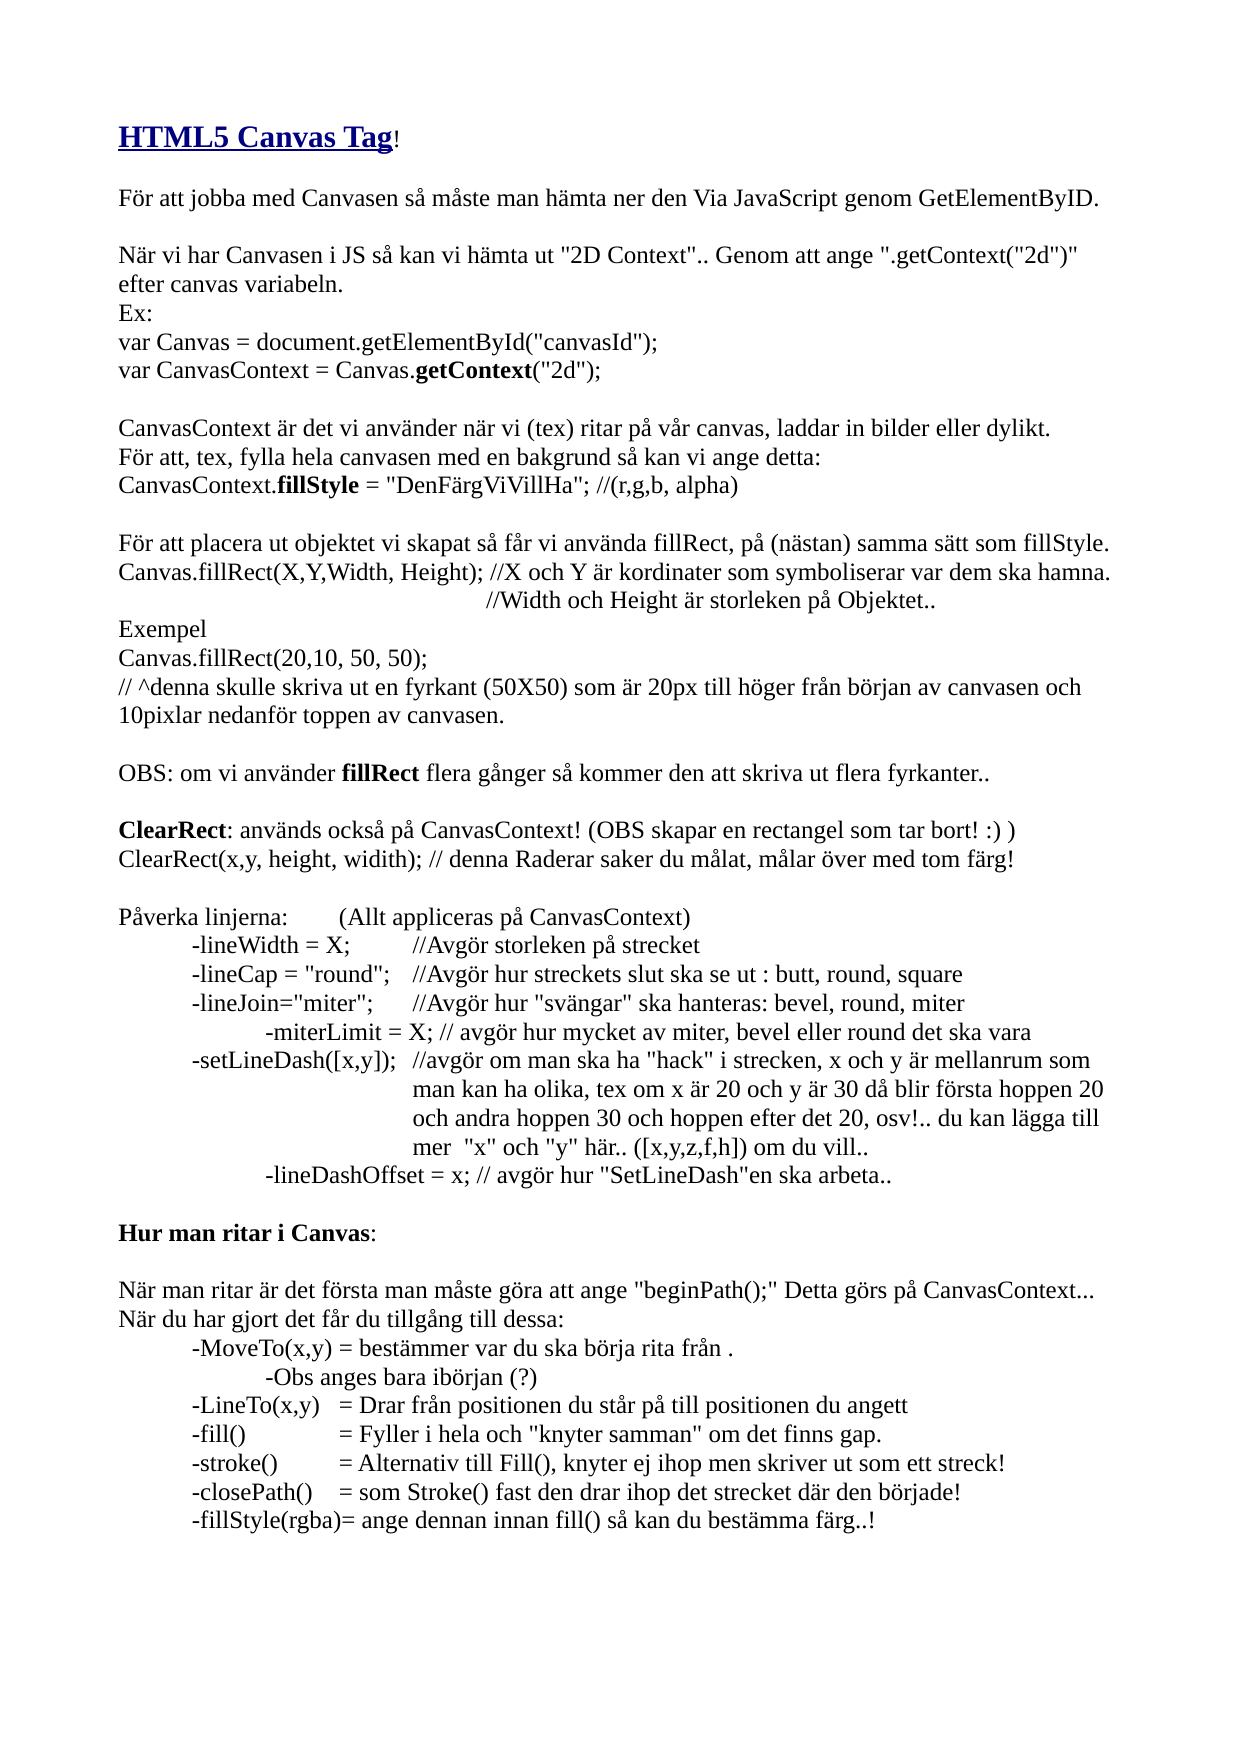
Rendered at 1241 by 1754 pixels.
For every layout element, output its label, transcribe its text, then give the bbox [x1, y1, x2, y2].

text -MoveTo(x,y) = bestämmer var du ska börja rita från . -Obs anges bara ibörjan (?) [118, 1333, 1122, 1390]
text -LineTo(x,y) = Drar från positionen du står på till positionen du angett [118, 1390, 1122, 1419]
text -lineCap = "round"; //Avgör hur streckets slut ska se ut : butt, round, square [118, 959, 1122, 988]
text -fillStyle(rgba)= ange dennan innan fill() så kan du bestämma färg..! [118, 1505, 1122, 1534]
text Canvas.fillRect(X,Y,Width, Height); //X och Y är kordinater som symboliserar var dem ska hamna. //Width och Height är storleken på Objektet.. Exempel Canvas.fillRect(20,10, 50, 50); // ^denna skulle skriva ut en fyrkant (50X50) som är 20px till höger från början av canvasen och 10pixlar nedanför toppen av canvasen. OBS: om vi använder fillRect flera gånger så kommer den att skriva ut flera fyrkanter.. [118, 557, 1122, 787]
text CanvasContext är det vi använder när vi (tex) ritar på vår canvas, laddar in bilder eller dylikt. För att, tex, fylla hela canvasen med en bakgrund så kan vi ange detta: [118, 413, 1122, 470]
text -fill() = Fyller i hela och "knyter samman" om det finns gap. -stroke() = Alternativ till Fill(), knyter ej ihop men skriver ut som ett streck! [118, 1419, 1122, 1477]
text När vi har Canvasen i JS så kan vi hämta ut "2D Context".. Genom att ange ".getContext("2d")" efter canvas variabeln. [118, 240, 1122, 298]
text -setLineDash([x,y]); //avgör om man ska ha "hack" i strecken, x och y är mellanrum som man kan ha olika, tex om x är 20 och y är 30 då blir första hoppen 20 och andra hoppen 30 och hoppen efter det 20, osv!.. du kan lägga till mer "x" och "y" här.. ([x,y,z,f,h]) om du vill.. -lineDashOffset = x; // avgör hur "SetLineDash"en ska arbeta.. [118, 1045, 1122, 1189]
text För att jobba med Canvasen så måste man hämta ner den Via JavaScript genom GetElementByID. [118, 183, 1122, 212]
text Ex: var Canvas = document.getElementById("canvasId"); [118, 298, 1122, 355]
text När man ritar är det första man måste göra att ange "beginPath();" Detta görs på CanvasContext... När du har gjort det får du tillgång till dessa: [118, 1247, 1122, 1333]
text Hur man ritar i Canvas: [118, 1218, 1122, 1247]
text -closePath() = som Stroke() fast den drar ihop det strecket där den började! [118, 1477, 1122, 1505]
text Påverka linjerna: (Allt appliceras på CanvasContext) -lineWidth = X; //Avgör storleken på strecket [118, 902, 1122, 959]
text För att placera ut objektet vi skapat så får vi använda fillRect, på (nästan) samma sätt som fillStyle. [118, 499, 1122, 557]
text -miterLimit = X; // avgör hur mycket av miter, bevel eller round det ska vara [118, 1017, 1122, 1045]
text HTML5 Canvas Tag! [118, 118, 1122, 154]
text -lineJoin="miter"; //Avgör hur "svängar" ska hanteras: bevel, round, miter [118, 988, 1122, 1017]
text CanvasContext.fillStyle = "DenFärgViVillHa"; //(r,g,b, alpha) [118, 470, 1122, 499]
text var CanvasContext = Canvas.getContext("2d"); [118, 355, 1122, 384]
text ClearRect: används också på CanvasContext! (OBS skapar en rectangel som tar bort! :) ) ClearRect(x,y, height, widith); // denna Raderar saker du målat, målar över med tom färg! [118, 815, 1122, 873]
